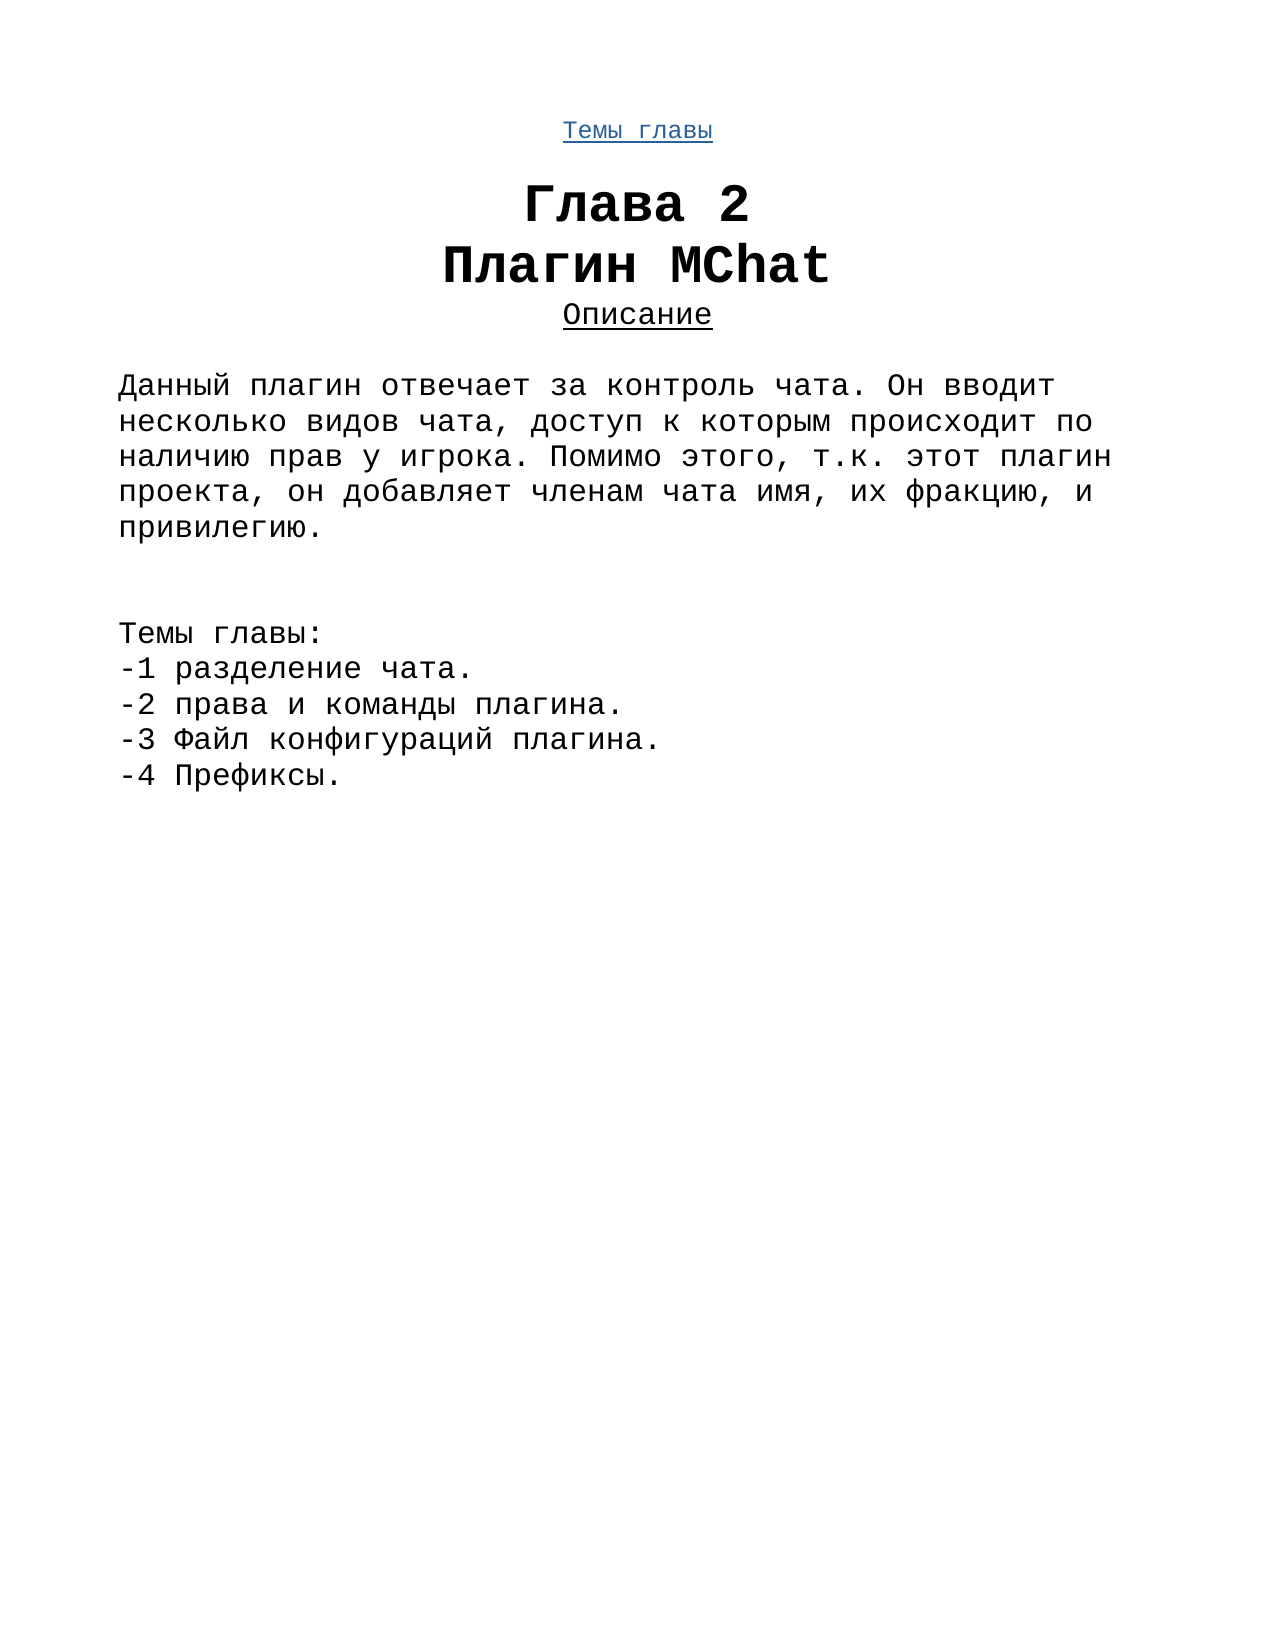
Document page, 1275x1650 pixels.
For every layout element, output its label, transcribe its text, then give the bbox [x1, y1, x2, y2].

text Данный плагин отвечает за контроль чата. Он вводит несколько видов чата, доступ к которым происходит по наличию прав у игрока. Помимо этого, т.к. этот плагин проекта, он добавляет членам чата имя, их фракцию, и привилегию. [118, 369, 1157, 547]
text -2 права и команды плагина. [118, 688, 1157, 724]
text -3 Файл конфигураций плагина. [118, 724, 1157, 759]
text Плагин MChat [118, 237, 1157, 299]
text Темы главы: [118, 617, 1157, 653]
text Описание [118, 299, 1157, 334]
text -1 разделение чата. [118, 653, 1157, 688]
text Глава 2 [118, 176, 1157, 237]
text -4 Префиксы. [118, 759, 1157, 794]
